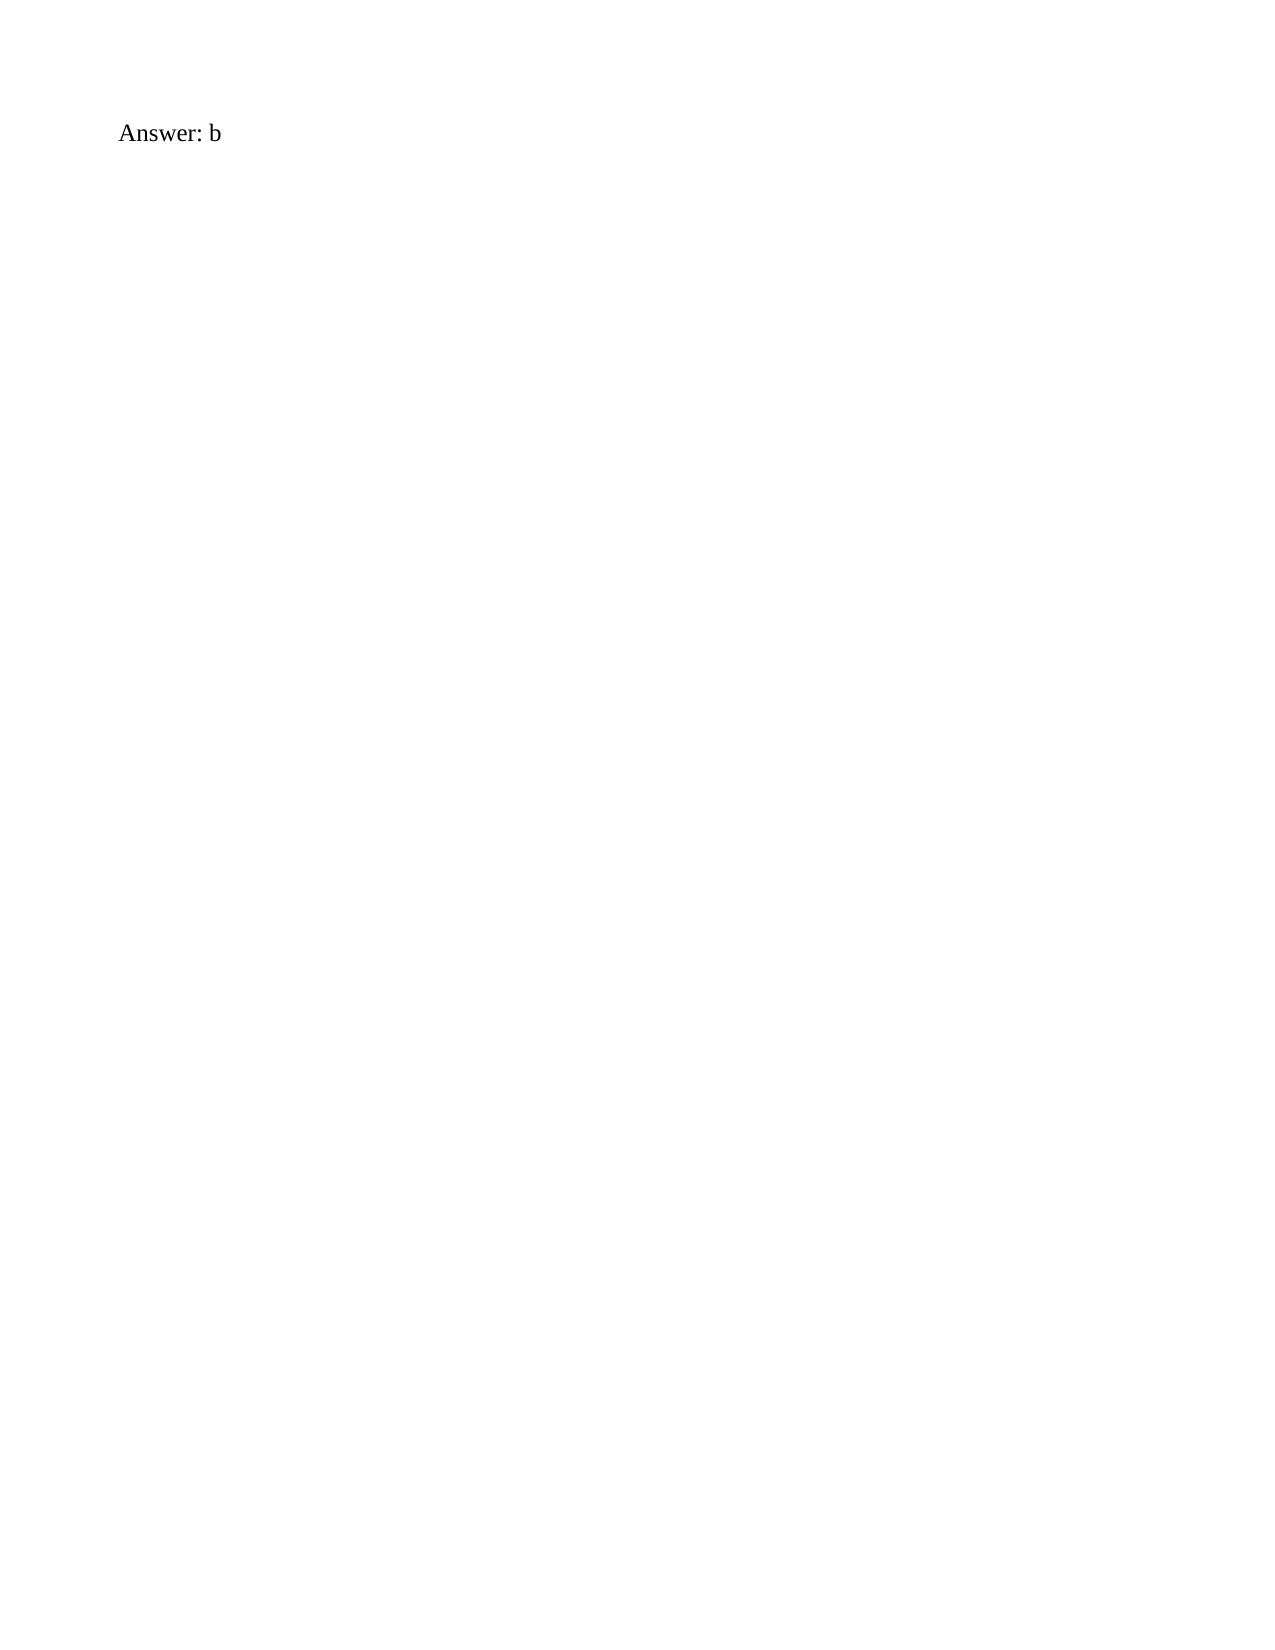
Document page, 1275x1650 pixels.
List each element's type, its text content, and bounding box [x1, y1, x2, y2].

text Answer: b [118, 118, 1157, 147]
